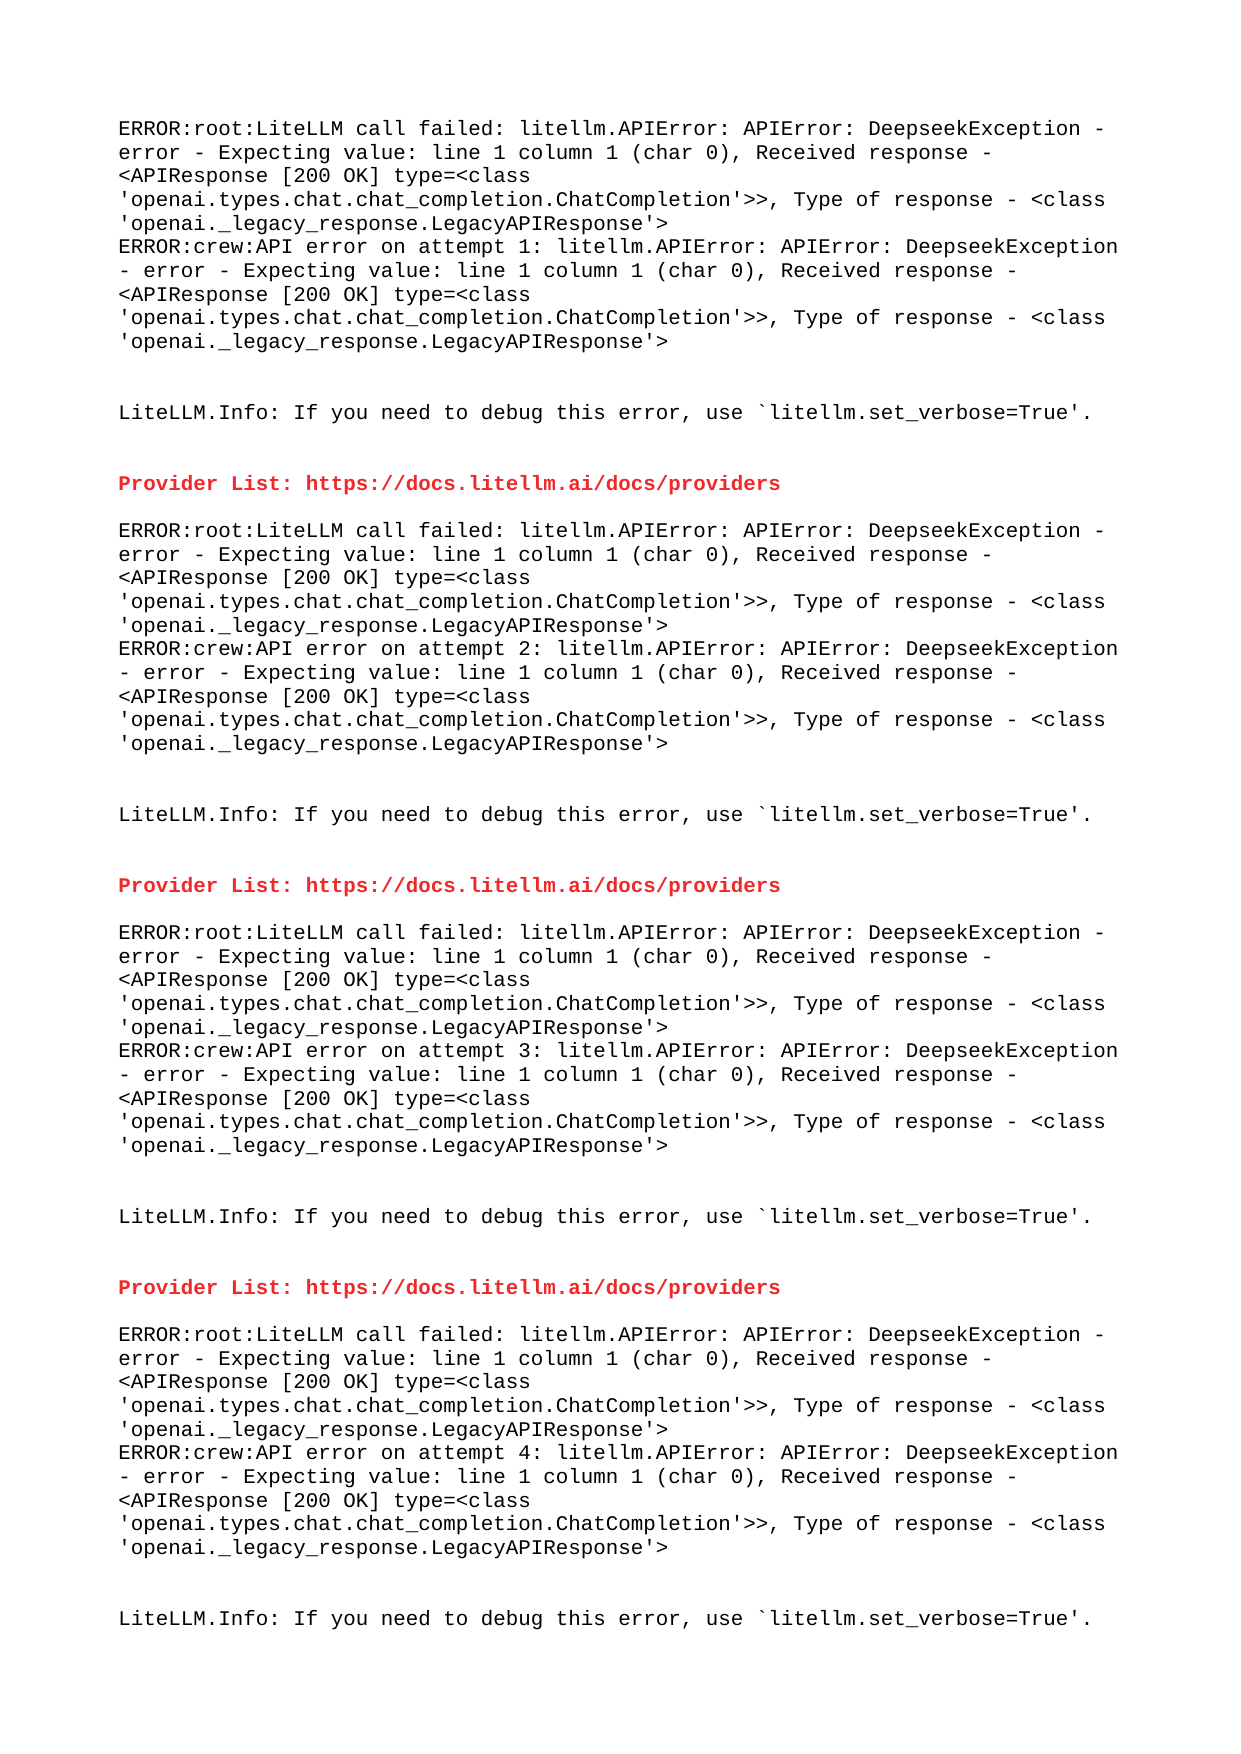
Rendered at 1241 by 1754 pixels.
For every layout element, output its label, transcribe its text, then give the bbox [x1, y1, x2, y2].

text LiteLLM.Info: If you need to debug this error, use `litellm.set_verbose=True'. [118, 804, 1122, 827]
text Provider List: https://docs.litellm.ai/docs/providers [118, 1277, 1122, 1300]
text Provider List: https://docs.litellm.ai/docs/providers [118, 875, 1122, 898]
text LiteLLM.Info: If you need to debug this error, use `litellm.set_verbose=True'. [118, 1206, 1122, 1229]
text ERROR:crew:API error on attempt 4: litellm.APIError: APIError: DeepseekException - error - Expecting value: line 1 column 1 (char 0), Received response - <APIResponse [200 OK] type=<class 'openai.types.chat.chat_completion.ChatCompletion'>>, Type of response - <class 'openai._legacy_response.LegacyAPIResponse'> [118, 1442, 1122, 1561]
text ERROR:root:LiteLLM call failed: litellm.APIError: APIError: DeepseekException - error - Expecting value: line 1 column 1 (char 0), Received response - <APIResponse [200 OK] type=<class 'openai.types.chat.chat_completion.ChatCompletion'>>, Type of response - <class 'openai._legacy_response.LegacyAPIResponse'> [118, 922, 1122, 1040]
text ERROR:crew:API error on attempt 2: litellm.APIError: APIError: DeepseekException - error - Expecting value: line 1 column 1 (char 0), Received response - <APIResponse [200 OK] type=<class 'openai.types.chat.chat_completion.ChatCompletion'>>, Type of response - <class 'openai._legacy_response.LegacyAPIResponse'> [118, 638, 1122, 757]
text LiteLLM.Info: If you need to debug this error, use `litellm.set_verbose=True'. [118, 402, 1122, 426]
text ERROR:crew:API error on attempt 1: litellm.APIError: APIError: DeepseekException - error - Expecting value: line 1 column 1 (char 0), Received response - <APIResponse [200 OK] type=<class 'openai.types.chat.chat_completion.ChatCompletion'>>, Type of response - <class 'openai._legacy_response.LegacyAPIResponse'> [118, 236, 1122, 354]
text ERROR:root:LiteLLM call failed: litellm.APIError: APIError: DeepseekException - error - Expecting value: line 1 column 1 (char 0), Received response - <APIResponse [200 OK] type=<class 'openai.types.chat.chat_completion.ChatCompletion'>>, Type of response - <class 'openai._legacy_response.LegacyAPIResponse'> [118, 520, 1122, 638]
text LiteLLM.Info: If you need to debug this error, use `litellm.set_verbose=True'. [118, 1608, 1122, 1631]
text ERROR:crew:API error on attempt 3: litellm.APIError: APIError: DeepseekException - error - Expecting value: line 1 column 1 (char 0), Received response - <APIResponse [200 OK] type=<class 'openai.types.chat.chat_completion.ChatCompletion'>>, Type of response - <class 'openai._legacy_response.LegacyAPIResponse'> [118, 1040, 1122, 1158]
text Provider List: https://docs.litellm.ai/docs/providers [118, 473, 1122, 496]
text ERROR:root:LiteLLM call failed: litellm.APIError: APIError: DeepseekException - error - Expecting value: line 1 column 1 (char 0), Received response - <APIResponse [200 OK] type=<class 'openai.types.chat.chat_completion.ChatCompletion'>>, Type of response - <class 'openai._legacy_response.LegacyAPIResponse'> [118, 1324, 1122, 1442]
text ERROR:root:LiteLLM call failed: litellm.APIError: APIError: DeepseekException - error - Expecting value: line 1 column 1 (char 0), Received response - <APIResponse [200 OK] type=<class 'openai.types.chat.chat_completion.ChatCompletion'>>, Type of response - <class 'openai._legacy_response.LegacyAPIResponse'> [118, 118, 1122, 236]
